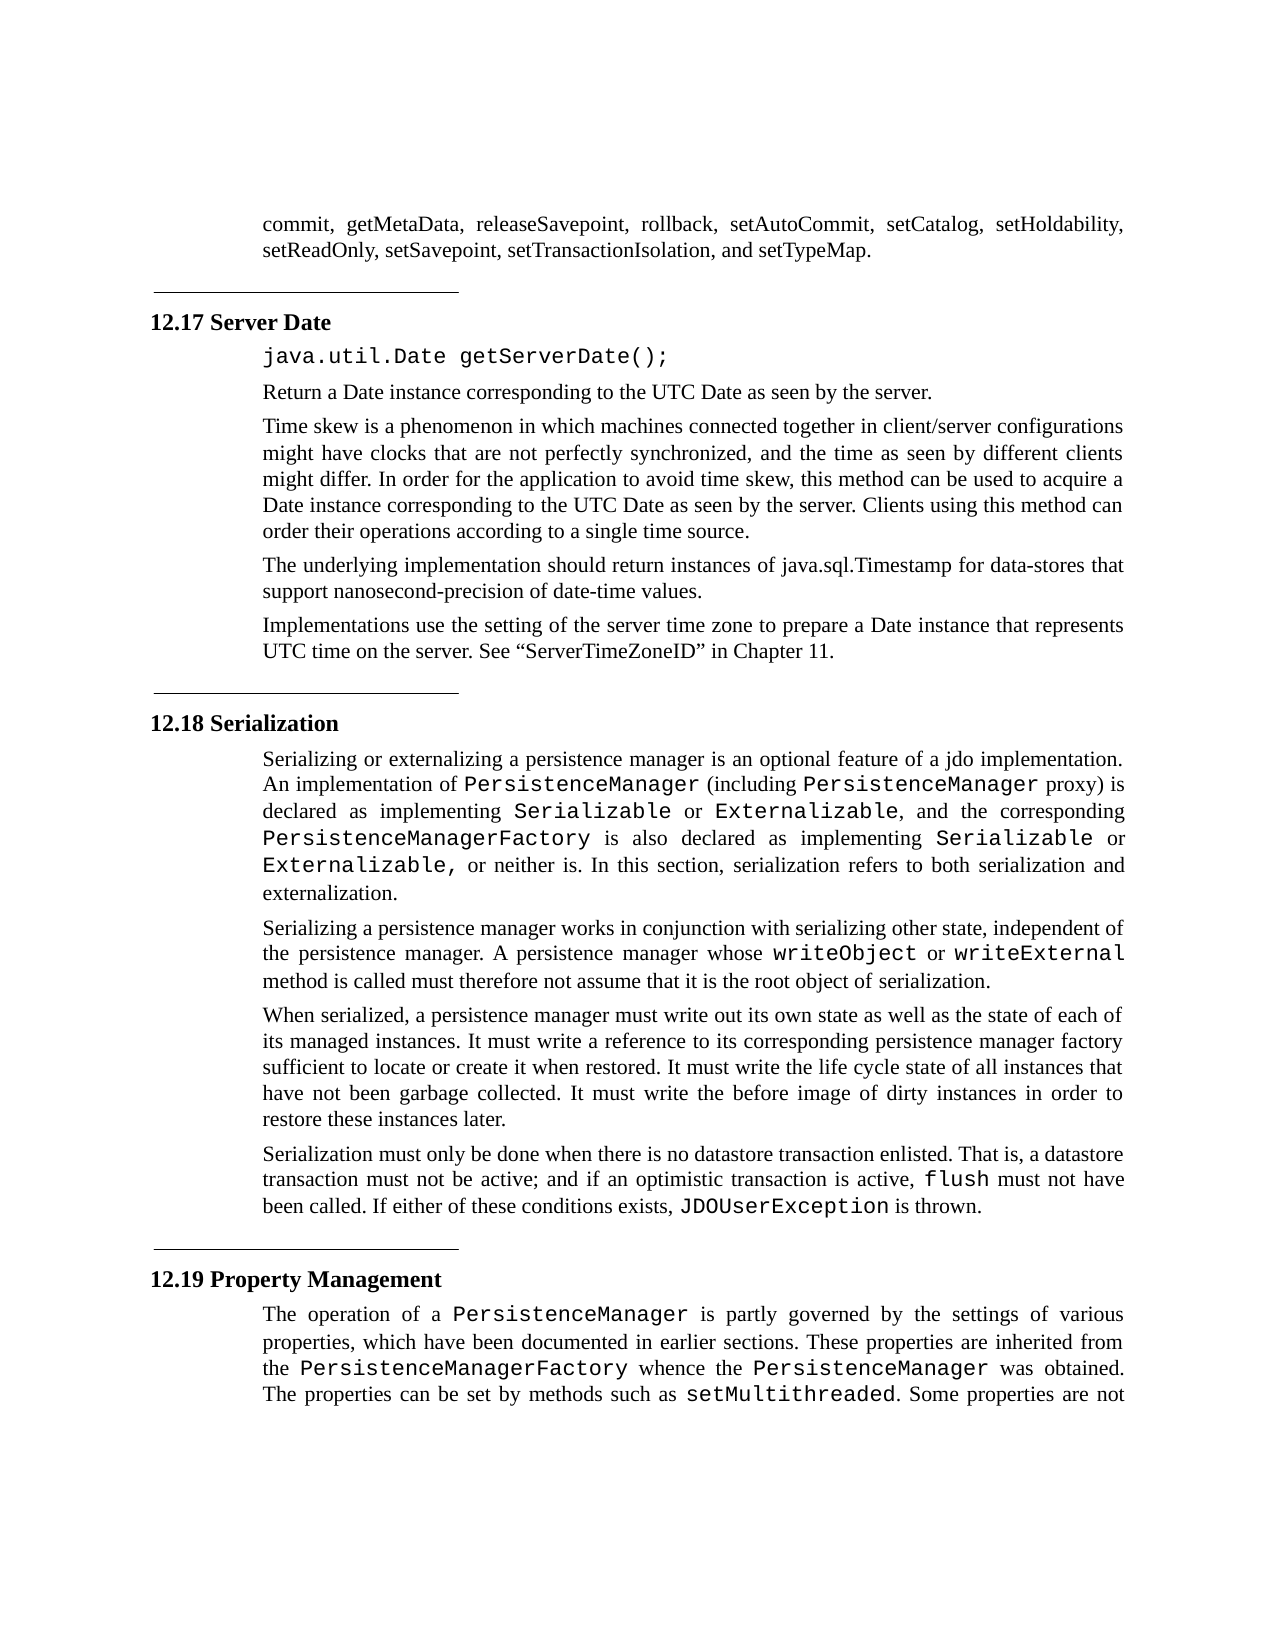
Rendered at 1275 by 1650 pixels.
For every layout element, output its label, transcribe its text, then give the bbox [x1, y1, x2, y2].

subtitle Serialization [150, 709, 1125, 737]
text Return a Date instance corresponding to the UTC Date as seen by the server. [262, 378, 1125, 404]
text commit, getMetaData, releaseSavepoint, rollback, setAutoCommit, setCatalog, setHoldability, setReadOnly, setSavepoint, setTransactionIsolation, and setTypeMap. [262, 210, 1125, 262]
subtitle Property Management [150, 1266, 1125, 1293]
text java.util.Date getServerDate(); [262, 344, 1125, 370]
text The operation of a PersistenceManager is partly governed by the settings of various properties, which have been documented in earlier sections. These properties are inherited from the PersistenceManagerFactory whence the PersistenceManager was obtained. The properties can be set by methods such as setMultithreaded. Some properties are not [262, 1301, 1125, 1408]
text Implementations use the setting of the server time zone to prepare a Date instance that represents UTC time on the server. See “ServerTimeZoneID” in Chapter 11. [262, 612, 1125, 664]
text The underlying implementation should return instances of java.sql.Timestamp for data-stores that support nanosecond-precision of date-time values. [262, 551, 1125, 603]
subtitle Server Date [150, 308, 1125, 336]
text Serializing or externalizing a persistence manager is an optional feature of a jdo implementation. An implementation of PersistenceManager (including PersistenceManager proxy) is declared as implementing Serializable or Externalizable, and the corresponding PersistenceManagerFactory is also declared as implementing Serializable or Externalizable, or neither is. In this section, serialization refers to both serialization and externalization. [262, 745, 1125, 905]
text Serializing a persistence manager works in conjunction with serializing other state, independent of the persistence manager. A persistence manager whose writeObject or writeExternal method is called must therefore not assume that it is the root object of serialization. [262, 914, 1125, 993]
text When serialized, a persistence manager must write out its own state as well as the state of each of its managed instances. It must write a reference to its corresponding persistence manager factory sufficient to locate or create it when restored. It must write the life cycle state of all instances that have not been garbage collected. It must write the before image of dirty instances in order to restore these instances later. [262, 1001, 1125, 1131]
text Serialization must only be done when there is no datastore transaction enlisted. That is, a datastore transaction must not be active; and if an optimistic transaction is active, flush must not have been called. If either of these conditions exists, JDOUserException is thrown. [262, 1140, 1125, 1220]
text Time skew is a phenomenon in which machines connected together in client/server configurations might have clocks that are not perfectly synchronized, and the time as seen by different clients might differ. In order for the application to avoid time skew, this method can be used to acquire a Date instance corresponding to the UTC Date as seen by the server. Clients using this method can order their operations according to a single time source. [262, 413, 1125, 543]
